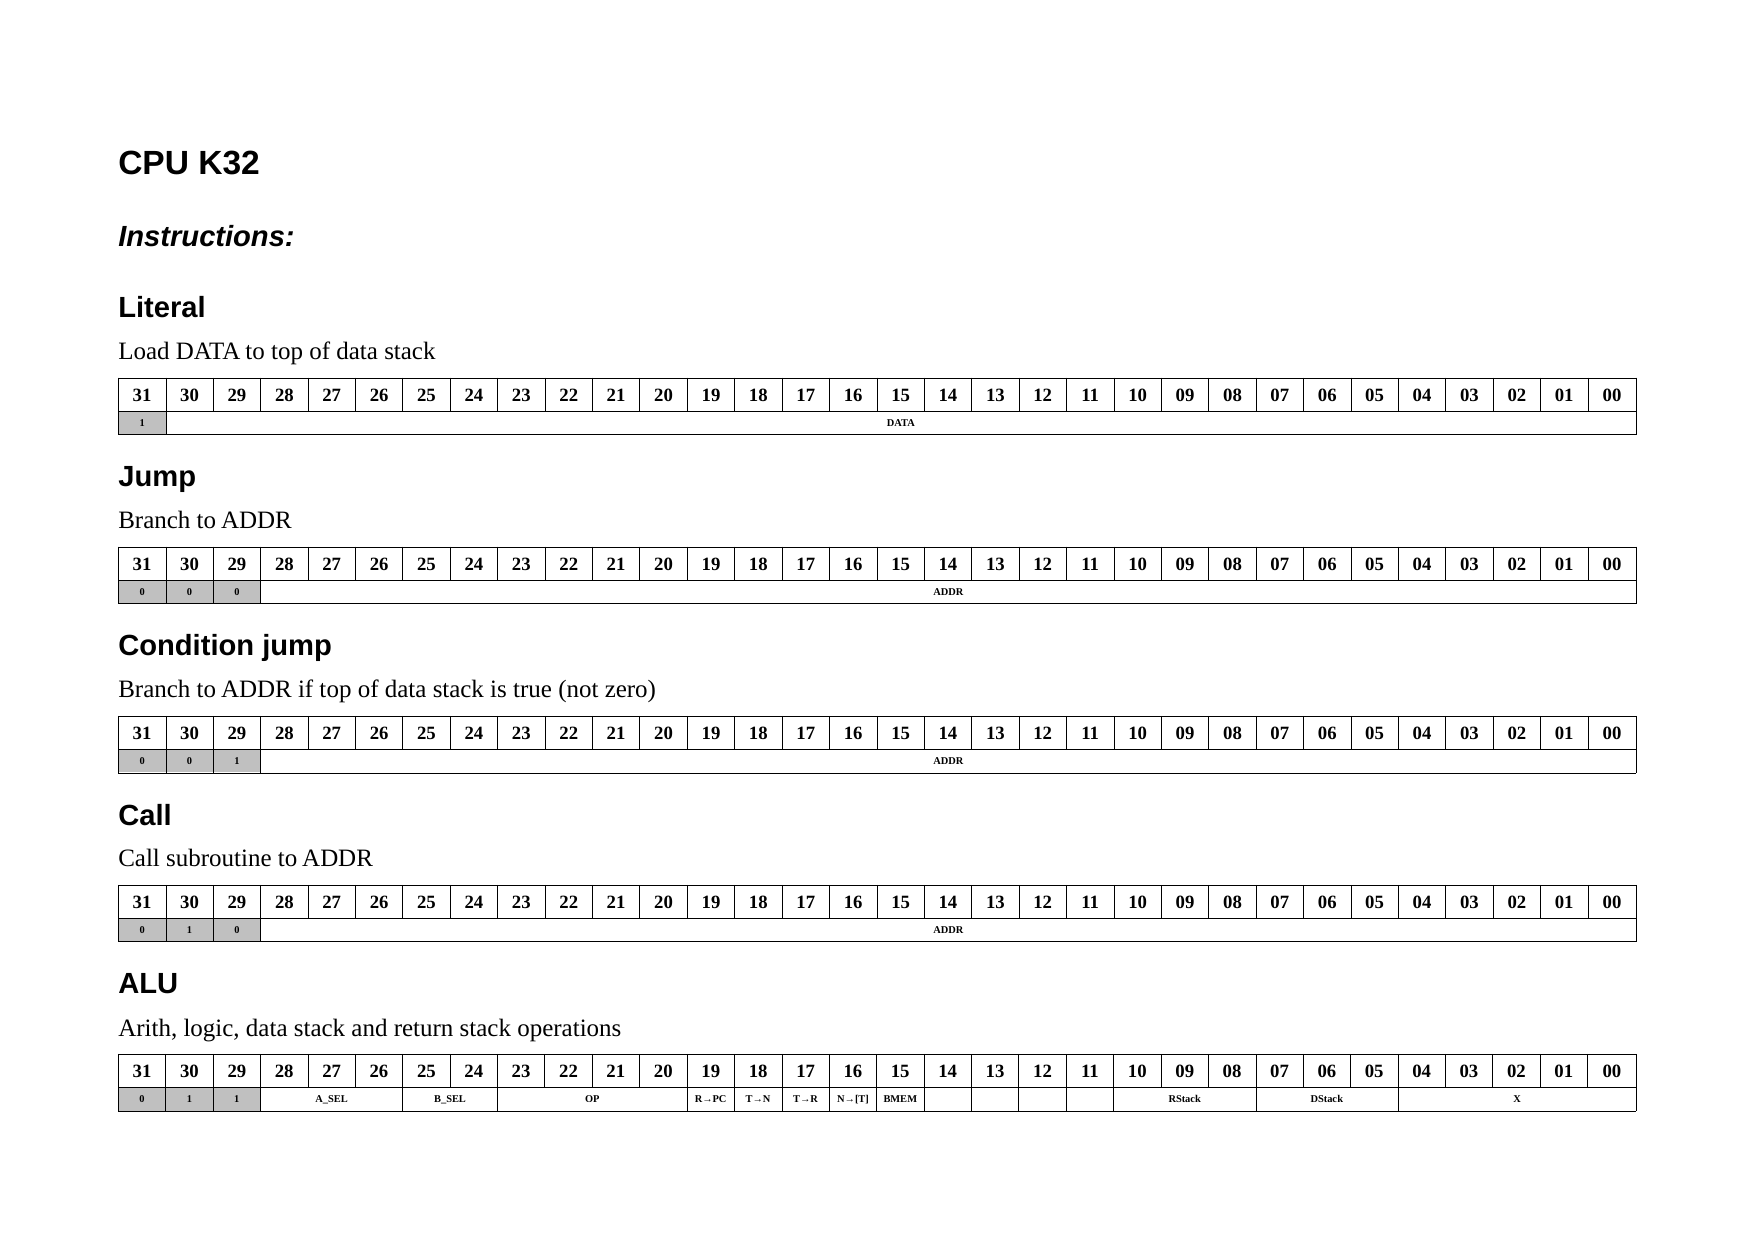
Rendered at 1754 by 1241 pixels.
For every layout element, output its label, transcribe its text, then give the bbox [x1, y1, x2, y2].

table_header 14 [925, 886, 971, 918]
table_header 24 [451, 886, 497, 918]
table_cell 0 [167, 581, 213, 603]
table_header 20 [640, 1055, 687, 1087]
table_header 23 [498, 379, 545, 411]
table_header 02 [1494, 886, 1540, 918]
table_header 27 [309, 548, 355, 580]
table_header 13 [972, 886, 1019, 918]
table_header 05 [1352, 717, 1398, 749]
table_header 08 [1209, 717, 1256, 749]
table_header 26 [356, 379, 402, 411]
table_header 23 [498, 548, 545, 580]
table_header 07 [1257, 717, 1303, 749]
subtitle Literal [118, 290, 1636, 324]
table_header 15 [878, 548, 924, 580]
table_header 29 [214, 717, 260, 749]
table_header 16 [830, 886, 877, 918]
text Branch to ADDR [118, 505, 1636, 534]
table_header 24 [451, 717, 497, 749]
table_header 16 [830, 1055, 876, 1087]
table_header 04 [1399, 548, 1445, 580]
table_cell 0 [167, 750, 213, 772]
table_cell RStack [1114, 1088, 1256, 1111]
table_cell T→N [735, 1088, 782, 1111]
table_header 15 [878, 717, 924, 749]
subtitle Jump [118, 459, 1636, 493]
table_header 00 [1589, 886, 1636, 918]
table_header 07 [1257, 379, 1303, 411]
table_header 06 [1304, 379, 1351, 411]
table_header 23 [498, 717, 545, 749]
table_cell DStack [1257, 1088, 1398, 1111]
table_header 09 [1162, 1055, 1208, 1087]
table_header 15 [877, 1055, 924, 1087]
table_header 00 [1589, 548, 1636, 580]
table_header 05 [1351, 1055, 1398, 1087]
table_header 18 [735, 548, 782, 580]
table_header 20 [640, 379, 687, 411]
table_header 29 [214, 886, 260, 918]
table_header 14 [925, 717, 971, 749]
table_cell 0 [119, 750, 166, 772]
table_header 29 [214, 379, 260, 411]
table_header 12 [1019, 1055, 1066, 1087]
table_header 02 [1494, 379, 1540, 411]
table_cell 1 [214, 750, 260, 772]
table_header 25 [403, 886, 450, 918]
table_header 19 [688, 717, 734, 749]
table_header 18 [735, 379, 782, 411]
table_header 29 [214, 548, 260, 580]
table_header 28 [261, 717, 308, 749]
table_header 21 [593, 548, 639, 580]
table_cell 0 [119, 581, 166, 603]
table_header 18 [735, 1055, 782, 1087]
table_header 09 [1162, 548, 1208, 580]
table_header 04 [1399, 379, 1445, 411]
table_cell [925, 1088, 971, 1111]
table_header 00 [1589, 379, 1636, 411]
table_header 30 [167, 886, 213, 918]
table_header 31 [119, 548, 166, 580]
table_header 10 [1115, 886, 1161, 918]
table_header 26 [356, 886, 402, 918]
table_header 21 [593, 379, 639, 411]
table_header 11 [1067, 886, 1114, 918]
table_header 05 [1352, 379, 1398, 411]
table_header 13 [972, 717, 1019, 749]
table_header 26 [356, 1055, 402, 1087]
table_header 22 [546, 379, 592, 411]
table_cell ADDR [261, 919, 1636, 941]
table_cell ADDR [261, 581, 1636, 603]
table_header 04 [1399, 886, 1445, 918]
table_header 03 [1446, 548, 1493, 580]
table_cell A_SEL [261, 1088, 402, 1111]
table_header 18 [735, 717, 782, 749]
table_header 14 [925, 379, 971, 411]
table_header 03 [1446, 1055, 1492, 1087]
table_header 25 [403, 379, 450, 411]
table_cell B_SEL [403, 1088, 497, 1111]
table_cell 0 [119, 919, 166, 941]
table_header 26 [356, 548, 402, 580]
table_cell 0 [214, 919, 260, 941]
table_header 07 [1257, 886, 1303, 918]
table_header 08 [1209, 1055, 1256, 1087]
table_header 24 [451, 1055, 497, 1087]
table_header 09 [1162, 717, 1208, 749]
table_header 11 [1067, 379, 1114, 411]
table_header 06 [1304, 717, 1351, 749]
table_header 20 [640, 886, 687, 918]
table_header 19 [688, 886, 734, 918]
table_header 30 [166, 1055, 213, 1087]
table_header 20 [640, 717, 687, 749]
table_header 21 [593, 717, 639, 749]
table_cell 0 [119, 1088, 165, 1111]
table_header 18 [735, 886, 782, 918]
table_cell [1019, 1088, 1066, 1111]
table_header 20 [640, 548, 687, 580]
subtitle ALU [118, 967, 1636, 1000]
table_header 11 [1067, 548, 1114, 580]
table_header 17 [783, 717, 829, 749]
table_cell 1 [214, 1088, 260, 1111]
table_header 05 [1352, 886, 1398, 918]
table_header 24 [451, 379, 497, 411]
table_header 28 [261, 379, 308, 411]
table_header 16 [830, 717, 877, 749]
table_header 25 [403, 717, 450, 749]
table_header 14 [925, 548, 971, 580]
table_header 13 [972, 548, 1019, 580]
table_header 14 [925, 1055, 971, 1087]
table_header 28 [261, 886, 308, 918]
table_cell OP [498, 1088, 687, 1111]
table_header 22 [545, 1055, 592, 1087]
table_cell [1067, 1088, 1113, 1111]
subtitle CPU K32 [118, 143, 1636, 182]
table_cell X [1399, 1088, 1636, 1111]
table_header 28 [261, 548, 308, 580]
table_header 08 [1209, 886, 1256, 918]
text Call subroutine to ADDR [118, 843, 1636, 872]
table_header 08 [1209, 548, 1256, 580]
table_header 01 [1541, 548, 1588, 580]
table_header 25 [403, 1055, 450, 1087]
table_header 12 [1020, 886, 1066, 918]
table_header 06 [1304, 1055, 1350, 1087]
table_header 17 [783, 548, 829, 580]
table_header 30 [167, 548, 213, 580]
table_header 13 [972, 1055, 1018, 1087]
subtitle Instructions: [118, 219, 1636, 253]
table_cell N→[T] [830, 1088, 876, 1111]
table_header 12 [1020, 379, 1066, 411]
table_header 11 [1067, 1055, 1113, 1087]
table_header 27 [309, 886, 355, 918]
table_header 01 [1541, 717, 1588, 749]
table_header 28 [261, 1055, 308, 1087]
table_header 06 [1304, 548, 1351, 580]
table_header 09 [1162, 886, 1208, 918]
table_header 11 [1067, 717, 1114, 749]
table_header 16 [830, 379, 877, 411]
table_header 04 [1399, 717, 1445, 749]
table_header 00 [1588, 1055, 1636, 1087]
table_header 19 [688, 548, 734, 580]
table_header 17 [783, 886, 829, 918]
table_header 22 [546, 717, 592, 749]
table_header 10 [1115, 717, 1161, 749]
table_header 21 [593, 886, 639, 918]
table_header 31 [119, 886, 166, 918]
table_header 31 [119, 1055, 165, 1087]
table_cell T→R [783, 1088, 829, 1111]
table_cell ADDR [261, 750, 1636, 772]
table_cell [972, 1088, 1018, 1111]
table_header 15 [878, 379, 924, 411]
table_header 03 [1446, 379, 1493, 411]
table_header 08 [1209, 379, 1256, 411]
table_header 12 [1020, 548, 1066, 580]
table_header 27 [309, 1055, 355, 1087]
table_header 30 [167, 379, 213, 411]
table_header 24 [451, 548, 497, 580]
table_header 00 [1589, 717, 1636, 749]
table_header 22 [546, 886, 592, 918]
table_cell 1 [167, 919, 213, 941]
table_cell 1 [119, 412, 166, 434]
table_header 02 [1493, 1055, 1540, 1087]
table_header 05 [1352, 548, 1398, 580]
table_header 31 [119, 717, 166, 749]
subtitle Call [118, 797, 1636, 831]
table_cell 0 [214, 581, 260, 603]
table_header 07 [1257, 548, 1303, 580]
table_cell R→PC [688, 1088, 734, 1111]
table_header 15 [878, 886, 924, 918]
table_header 03 [1446, 886, 1493, 918]
table_header 10 [1114, 1055, 1161, 1087]
table_header 30 [167, 717, 213, 749]
table_header 19 [688, 1055, 734, 1087]
table_header 27 [309, 717, 355, 749]
table_header 19 [688, 379, 734, 411]
table_header 01 [1541, 379, 1588, 411]
text Branch to ADDR if top of data stack is true (not zero) [118, 674, 1636, 703]
text Arith, logic, data stack and return stack operations [118, 1013, 1636, 1041]
table_header 06 [1304, 886, 1351, 918]
text Load DATA to top of data stack [118, 336, 1636, 365]
table_cell DATA [167, 412, 1636, 434]
table_header 31 [119, 379, 166, 411]
table_header 22 [546, 548, 592, 580]
table_header 29 [214, 1055, 260, 1087]
table_header 26 [356, 717, 402, 749]
table_header 25 [403, 548, 450, 580]
table_header 17 [783, 379, 829, 411]
table_header 09 [1162, 379, 1208, 411]
table_header 12 [1020, 717, 1066, 749]
table_header 02 [1494, 548, 1540, 580]
table_header 07 [1257, 1055, 1303, 1087]
table_header 10 [1115, 379, 1161, 411]
table_header 10 [1115, 548, 1161, 580]
table_header 23 [498, 1055, 544, 1087]
table_header 01 [1541, 886, 1588, 918]
table_header 03 [1446, 717, 1493, 749]
table_header 27 [309, 379, 355, 411]
table_header 04 [1399, 1055, 1445, 1087]
table_header 02 [1494, 717, 1540, 749]
table_header 17 [783, 1055, 829, 1087]
table_header 13 [972, 379, 1019, 411]
table_header 21 [593, 1055, 639, 1087]
table_header 01 [1541, 1055, 1587, 1087]
subtitle Condition jump [118, 628, 1636, 662]
table_header 23 [498, 886, 545, 918]
table_cell 1 [166, 1088, 213, 1111]
table_header 16 [830, 548, 877, 580]
table_cell BMEM [877, 1088, 924, 1111]
